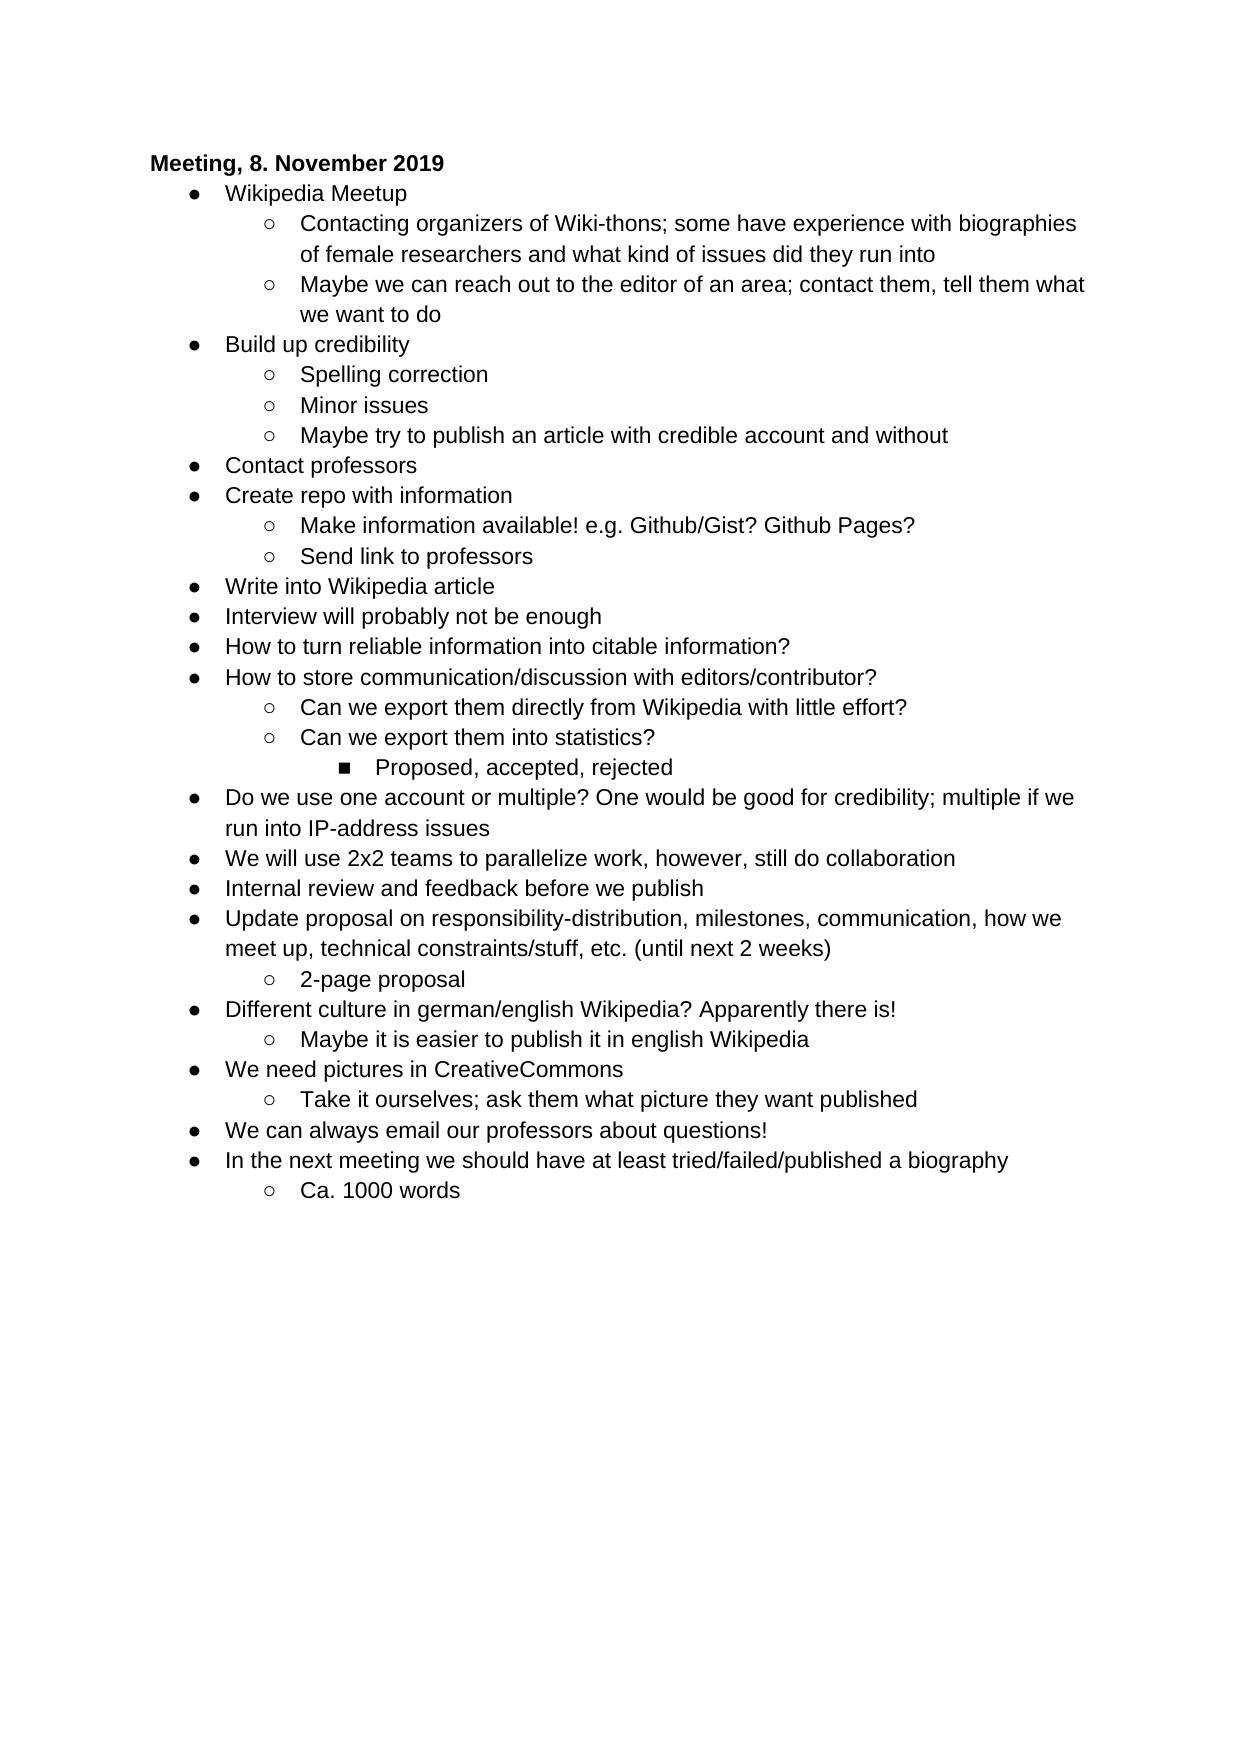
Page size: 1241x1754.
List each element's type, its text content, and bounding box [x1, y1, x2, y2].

list How to turn reliable information into citable information? [187, 633, 1091, 660]
list Maybe we can reach out to the editor of an area; contact them, tell them what we want to do [262, 271, 1091, 327]
list Wikipedia Meetup [187, 180, 1091, 207]
list We need pictures in CreativeCommons [187, 1056, 1091, 1083]
list Build up credibility [187, 331, 1091, 358]
list Different culture in german/english Wikipedia? Apparently there is! [187, 996, 1091, 1022]
list Spelling correction [262, 361, 1091, 388]
list 2-page proposal [262, 966, 1091, 992]
list Internal review and feedback before we publish [187, 875, 1091, 901]
list Write into Wikipedia article [187, 573, 1091, 599]
list Create repo with information [187, 482, 1091, 509]
list Can we export them directly from Wikipedia with little effort? [262, 694, 1091, 720]
list Ca. 1000 words [262, 1177, 1091, 1203]
list We will use 2x2 teams to parallelize work, however, still do collaboration [187, 845, 1091, 871]
list Update proposal on responsibility-distribution, milestones, communication, how we meet up, technical constraints/stuff, etc. (until next 2 weeks) [187, 905, 1091, 962]
list How to store communication/discussion with editors/contributor? [187, 663, 1091, 690]
list Can we export them into statistics? [262, 724, 1091, 750]
list Send link to professors [262, 543, 1091, 569]
list Take it ourselves; ask them what picture they want published [262, 1086, 1091, 1113]
list Contact professors [187, 452, 1091, 478]
list Maybe try to publish an article with credible account and without [262, 422, 1091, 448]
list Minor issues [262, 392, 1091, 418]
list We can always email our professors about questions! [187, 1117, 1091, 1143]
list In the next meeting we should have at least tried/failed/published a biography [187, 1147, 1091, 1173]
text Meeting, 8. November 2019 [150, 150, 1091, 176]
list Contacting organizers of Wiki-thons; some have experience with biographies of female researchers and what kind of issues did they run into [262, 210, 1091, 267]
list Make information available! e.g. Github/Gist? Github Pages? [262, 512, 1091, 539]
list Maybe it is easier to publish it in english Wikipedia [262, 1026, 1091, 1052]
list Proposed, accepted, rejected [337, 754, 1091, 781]
list Do we use one account or multiple? One would be good for credibility; multiple if we run into IP-address issues [187, 784, 1091, 841]
list Interview will probably not be enough [187, 603, 1091, 629]
